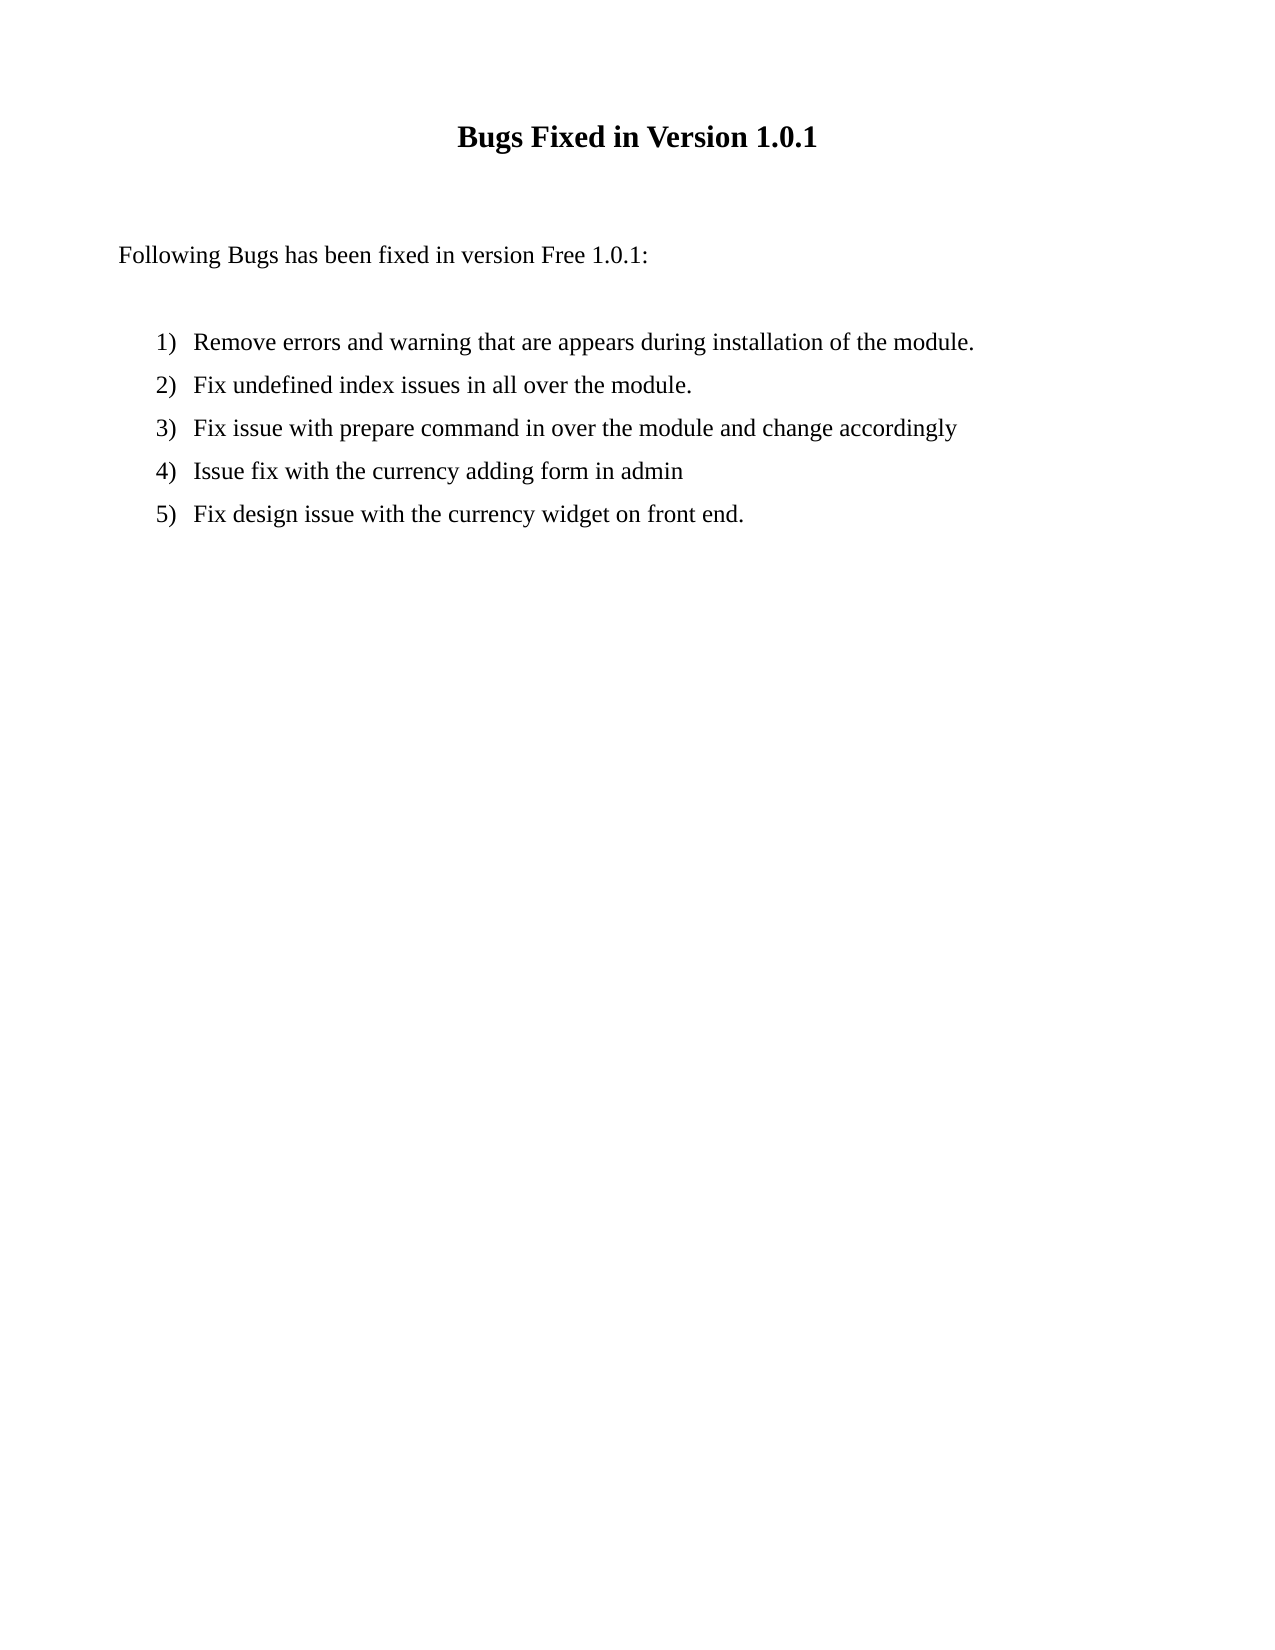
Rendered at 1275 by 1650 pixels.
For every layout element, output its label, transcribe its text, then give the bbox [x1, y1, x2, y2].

list Issue fix with the currency adding form in admin [156, 456, 1157, 485]
list Fix undefined index issues in all over the module. [156, 370, 1157, 398]
list Remove errors and warning that are appears during installation of the module. [156, 327, 1157, 355]
text Following Bugs has been fixed in version Free 1.0.1: [118, 240, 1157, 269]
text Bugs Fixed in Version 1.0.1 [118, 118, 1157, 154]
list Fix design issue with the currency widget on front end. [156, 499, 1157, 528]
list Fix issue with prepare command in over the module and change accordingly [156, 413, 1157, 442]
